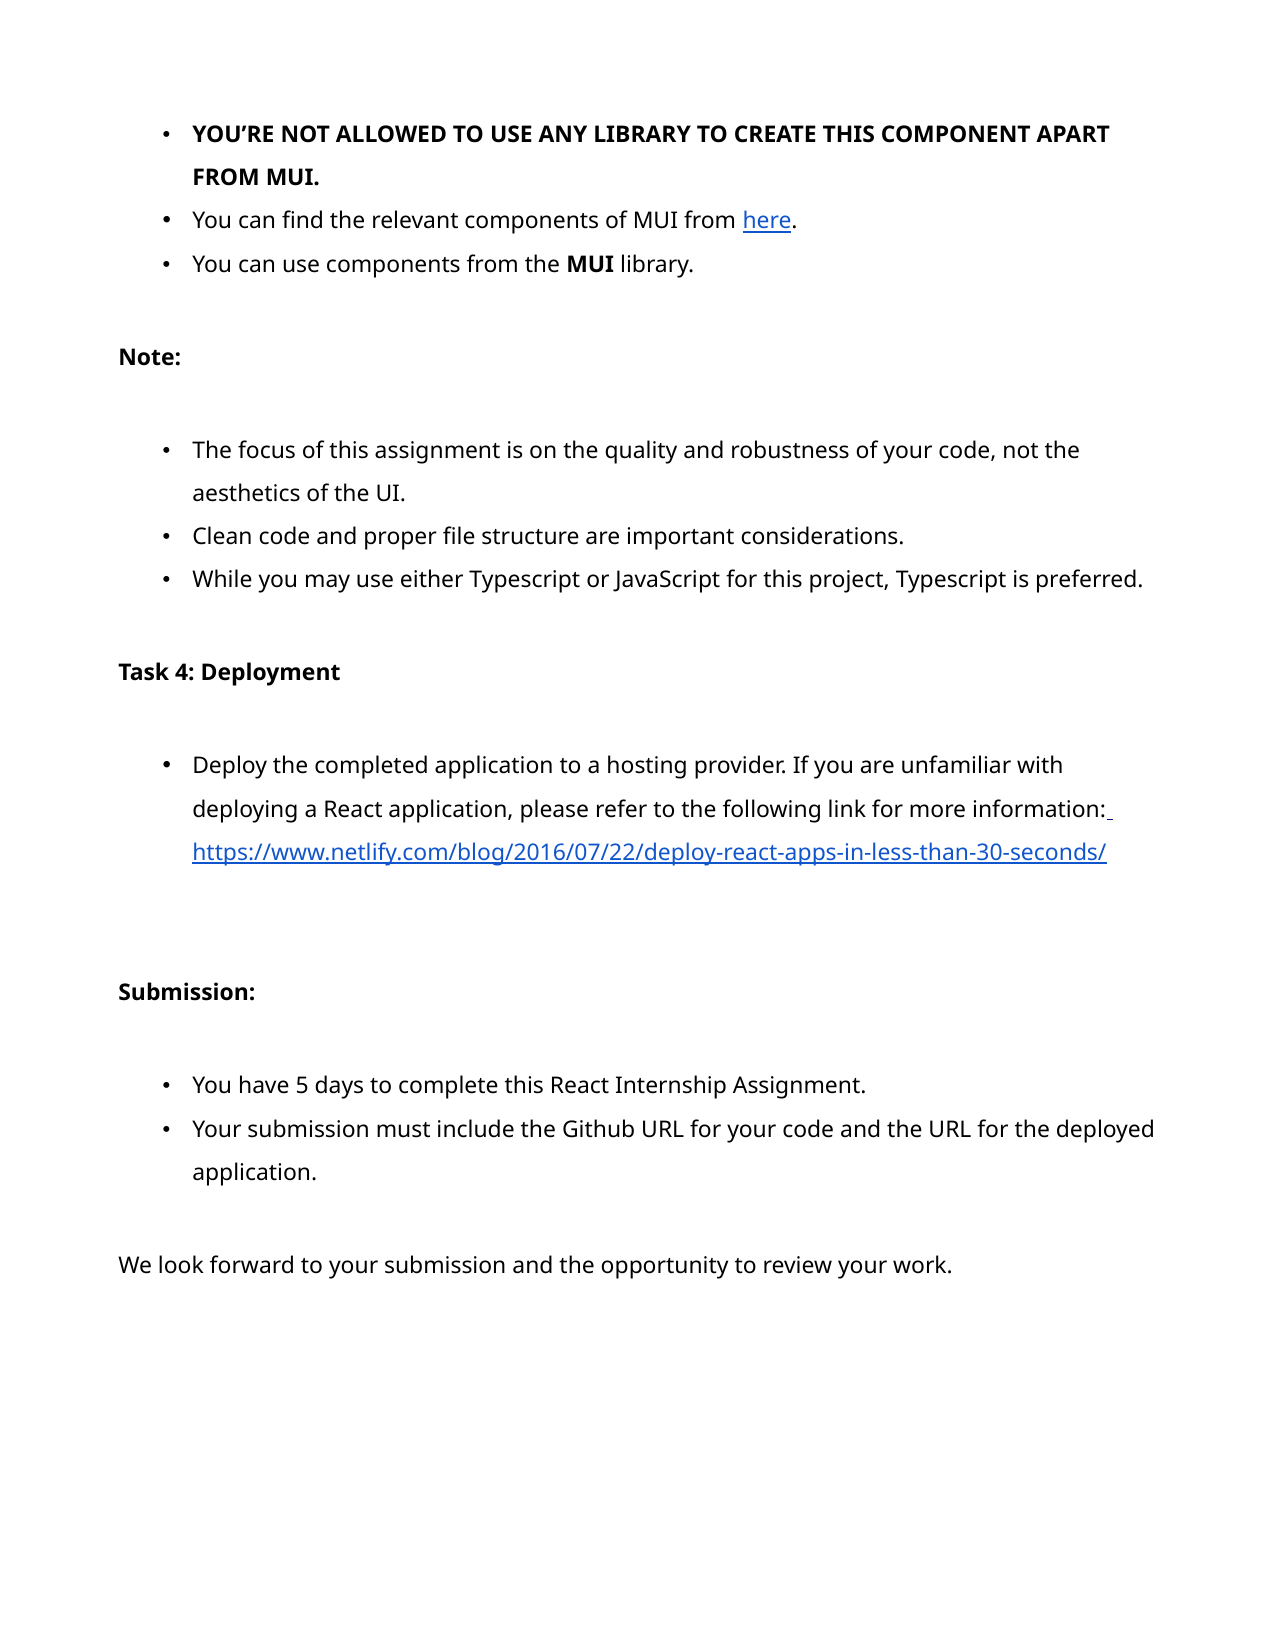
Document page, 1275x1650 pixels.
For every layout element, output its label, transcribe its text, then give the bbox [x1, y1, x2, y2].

list The focus of this assignment is on the quality and robustness of your code, not the aesthetics of the UI. [162, 434, 1157, 508]
text Note: [118, 341, 1157, 372]
list You can use components from the MUI library. [162, 247, 1157, 279]
list Deploy the completed application to a hosting provider. If you are unfamiliar with deploying a React application, please refer to the following link for more information: https://www.netlify.com/blog/2016/07/22/deploy-react-apps-in-less-than-30-seconds/ [162, 749, 1157, 867]
list You have 5 days to complete this React Internship Assignment. [162, 1069, 1157, 1101]
list You can find the relevant components of MUI from here. [162, 204, 1157, 236]
text We look forward to your submission and the opportunity to review your work. [118, 1249, 1157, 1280]
list Your submission must include the Github URL for your code and the URL for the deployed application. [162, 1113, 1157, 1187]
list YOU’RE NOT ALLOWED TO USE ANY LIBRARY TO CREATE THIS COMPONENT APART FROM MUI. [162, 118, 1157, 192]
text Task 4: Deployment [118, 656, 1157, 687]
text Submission: [118, 976, 1157, 1008]
list Clean code and proper file structure are important considerations. [162, 520, 1157, 551]
list While you may use either Typescript or JavaScript for this project, Typescript is preferred. [162, 563, 1157, 594]
